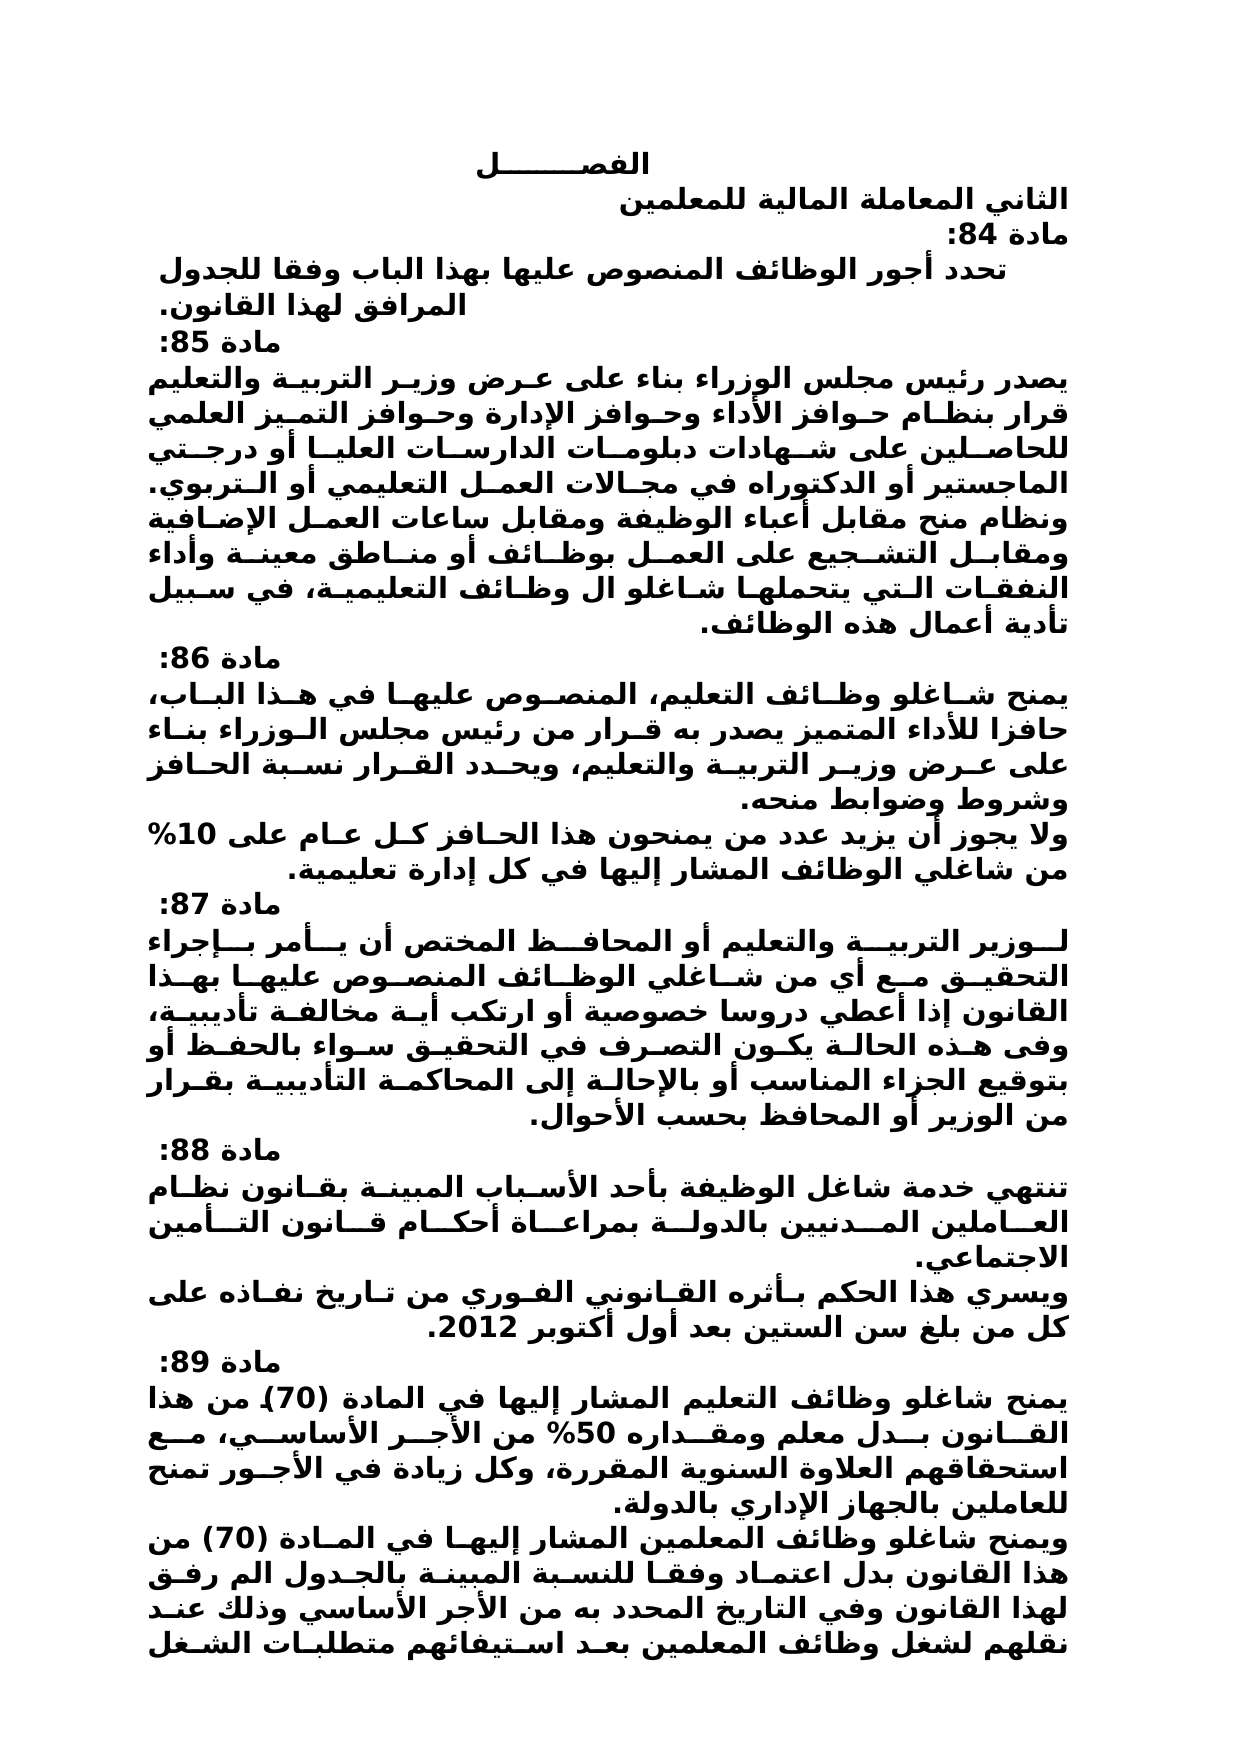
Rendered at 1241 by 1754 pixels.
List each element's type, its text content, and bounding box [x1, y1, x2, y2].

text يمنح شاغلو وظائف التعليم المشار إليها في المادة (70) من هذا القانون بدل معلم ومقداره 50% من الأجر الأساسي، مع استحقاقهم العلاوة السنوية المقررة، وكل زيادة في الأجور تمنح للعاملين بالجهاز الإداري بالدولة. [147, 1382, 1069, 1520]
text مادة 89: [148, 1345, 1070, 1379]
text يمنح شاغلو وظائف التعليم، المنصوص عليها في هذا الباب، حافزا للأداء المتميز يصدر به قرار من رئيس مجلس الوزراء بناء على عرض وزير التربية والتعليم، ويحدد القرار نسبة الحافز وشروط وضوابط منحه. [147, 678, 1069, 816]
text لوزير التربية والتعليم أو المحافظ المختص أن يأمر بإجراء التحقيق مع أي من شاغلي الوظائف المنصوص عليها بهذا القانون إذا أعطي دروسا خصوصية أو ارتكب أية مخالفة تأديبية، وفى هذه الحالة يكون التصرف في التحقيق سواء بالحفظ أو بتوقيع الجزاء المناسب أو بالإحالة إلى المحاكمة التأديبية بقرار من الوزير أو المحافظ بحسب الأحوال. [147, 924, 1069, 1132]
text تحدد أجور الوظائف المنصوص عليها بهذا الباب وفقا للجدول المرافق لهذا القانون. [148, 252, 1070, 323]
text تنتهي خدمة شاغل الوظيفة بأحد الأسباب المبينة بقانون نظام العاملين المدنيين بالدولة بمراعاة أحكام قانون التأمين الاجتماعي. [147, 1170, 1069, 1274]
text مادة 88: [148, 1134, 1070, 1168]
text ولا يجوز أن يزيد عدد من يمنحون هذا الحافز كل عام على 10% من شاغلي الوظائف المشار إليها في كل إدارة تعليمية. [147, 817, 1069, 886]
text يصدر رئيس مجلس الوزراء بناء على عرض وزير التربية والتعليم قرار بنظام حوافز الأداء وحوافز الإدارة وحوافز التميز العلمي للحاصلين على شهادات دبلومات الدارسات العليا أو درجتي الماجستير أو الدكتوراه في مجالات العمل التعليمي أو التربوي. ونظام منح مقابل أعباء الوظيفة ومقابل ساعات العمل الإضافية ومقابل التشجيع على العمل بوظائف أو مناطق معينة وأداء النفقات التي يتحملها شاغلو ال وظائف التعليمية، في سبيل تأدية أعمال هذه الوظائف. [147, 362, 1069, 640]
text مادة 85: [148, 325, 1070, 359]
text ويسري هذا الحكم بأثره القانوني الفوري من تاريخ نفاذه على كل من بلغ سن الستين بعد أول أكتوبر 2012. [147, 1275, 1069, 1344]
text ويمنح شاغلو وظائف المعلمين المشار إليها في المادة (70) من هذا القانون بدل اعتماد وفقا للنسبة المبينة بالجدول الم رفق لهذا القانون وفي التاريخ المحدد به من الأجر الأساسي وذلك عند نقلهم لشغل وظائف المعلمين بعد استيفائهم متطلبات الشغل والاعتماد المقررة لها، مع احتفاظهم بصفة شخصية بالأجور التي كانوا يتقاضونها ولو تجاوزت الحد الأقصى للأجر المقرر للوظائف المنقولين إليها. [147, 1521, 1069, 1660]
text مادة 86: [148, 641, 1070, 675]
text مادة 84: [475, 217, 1069, 251]
text مادة 87: [148, 887, 1070, 921]
text الفصل الثاني المعاملة المالية للمعلمين [475, 147, 1069, 216]
